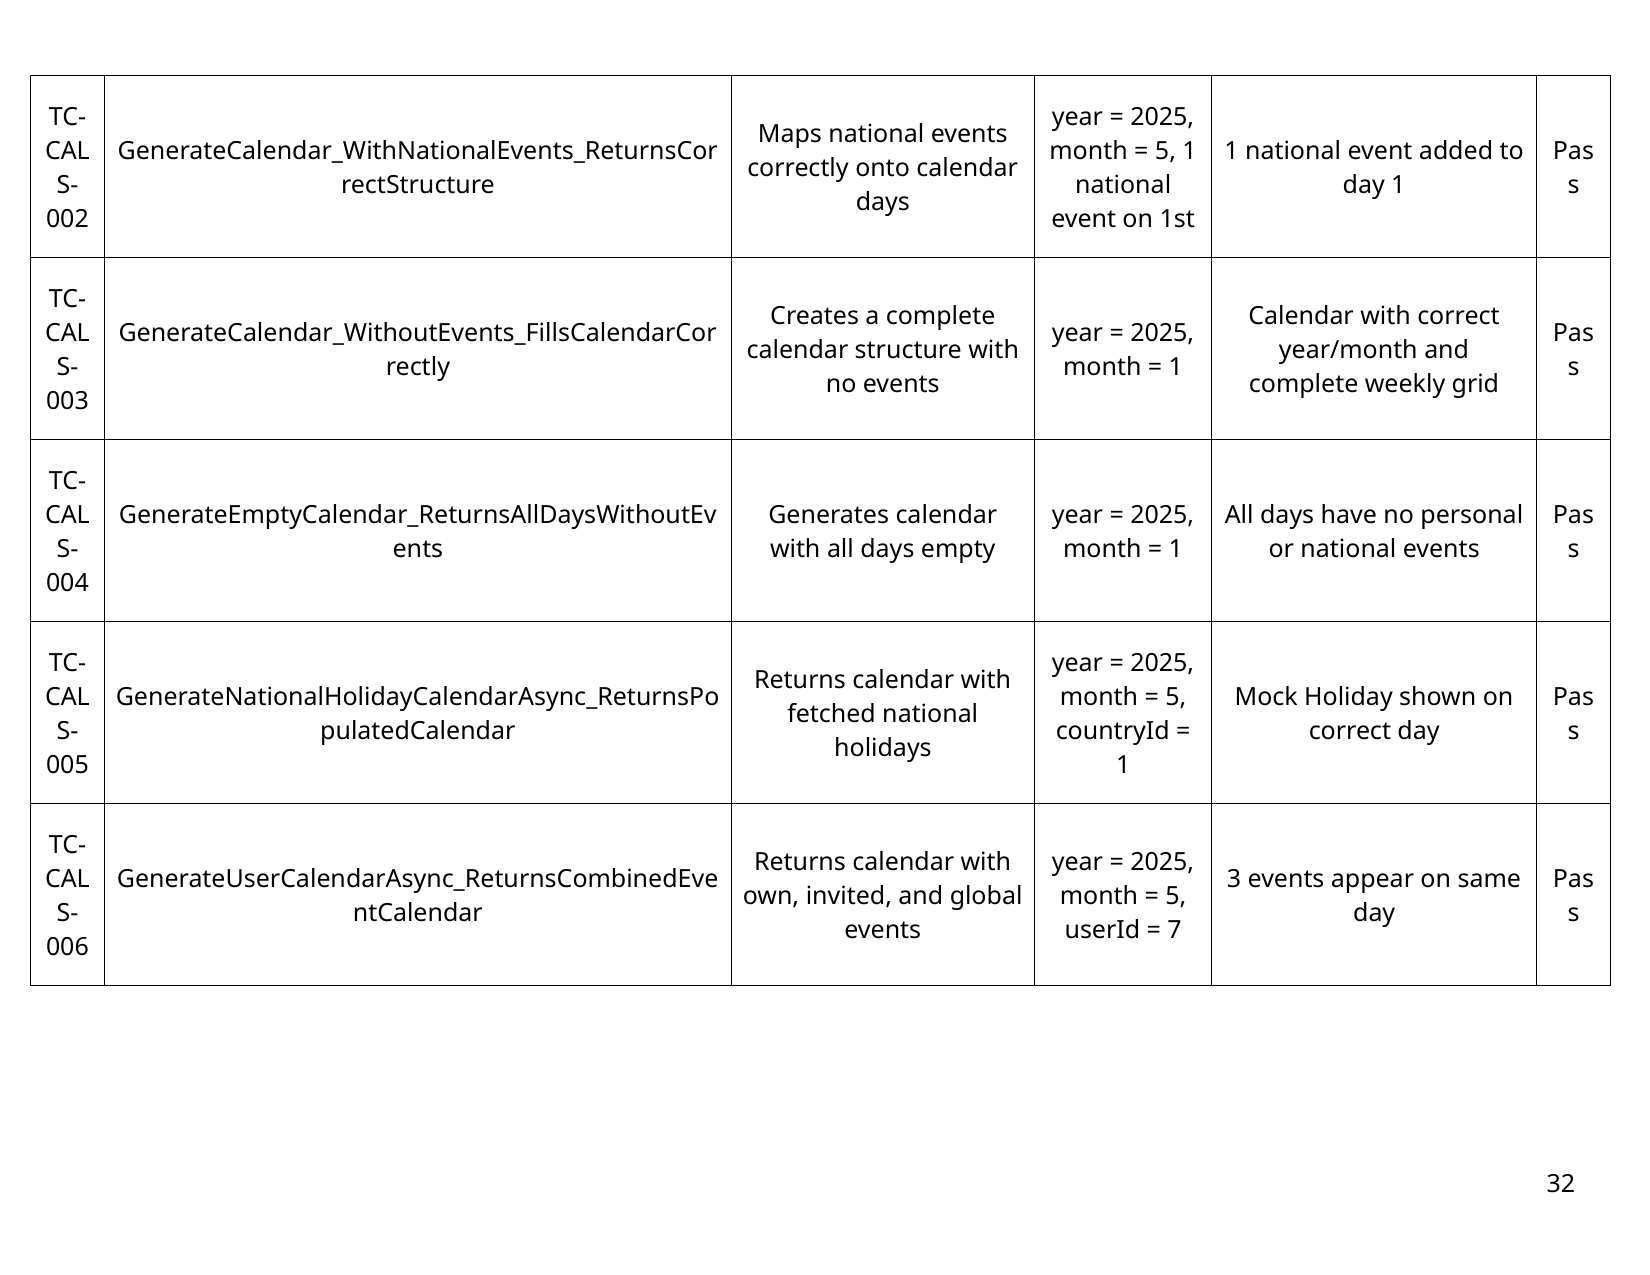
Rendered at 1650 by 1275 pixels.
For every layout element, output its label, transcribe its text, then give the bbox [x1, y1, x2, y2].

table_cell Pass [1537, 804, 1610, 985]
table_cell All days have no personal or national events [1212, 440, 1536, 621]
table_cell Returns calendar with fetched national holidays [732, 622, 1034, 803]
table_cell Mock Holiday shown on correct day [1212, 622, 1536, 803]
table_cell TC-CALS-002 [31, 76, 104, 257]
table_cell GenerateNationalHolidayCalendarAsync_ReturnsPopulatedCalendar [105, 622, 731, 803]
table_cell year = 2025, month = 5, 1 national event on 1st [1035, 76, 1211, 257]
table_cell GenerateUserCalendarAsync_ReturnsCombinedEventCalendar [105, 804, 731, 985]
table_cell Maps national events correctly onto calendar days [732, 76, 1034, 257]
table_cell TC-CALS-006 [31, 804, 104, 985]
table_cell TC-CALS-004 [31, 440, 104, 621]
table_cell Creates a complete calendar structure with no events [732, 258, 1034, 439]
table_cell year = 2025, month = 1 [1035, 258, 1211, 439]
table_cell TC-CALS-003 [31, 258, 104, 439]
table_cell Returns calendar with own, invited, and global events [732, 804, 1034, 985]
table_cell Pass [1537, 76, 1610, 257]
table_cell TC-CALS-005 [31, 622, 104, 803]
table_cell year = 2025, month = 1 [1035, 440, 1211, 621]
table_cell Generates calendar with all days empty [732, 440, 1034, 621]
table_cell Calendar with correct year/month and complete weekly grid [1212, 258, 1536, 439]
table_cell GenerateCalendar_WithNationalEvents_ReturnsCorrectStructure [105, 76, 731, 257]
table_cell year = 2025, month = 5, userId = 7 [1035, 804, 1211, 985]
table_cell 1 national event added to day 1 [1212, 76, 1536, 257]
table_cell 3 events appear on same day [1212, 804, 1536, 985]
table_cell Pass [1537, 622, 1610, 803]
table_cell GenerateEmptyCalendar_ReturnsAllDaysWithoutEvents [105, 440, 731, 621]
table_cell Pass [1537, 440, 1610, 621]
table_cell GenerateCalendar_WithoutEvents_FillsCalendarCorrectly [105, 258, 731, 439]
table_cell Pass [1537, 258, 1610, 439]
table_cell year = 2025, month = 5, countryId = 1 [1035, 622, 1211, 803]
